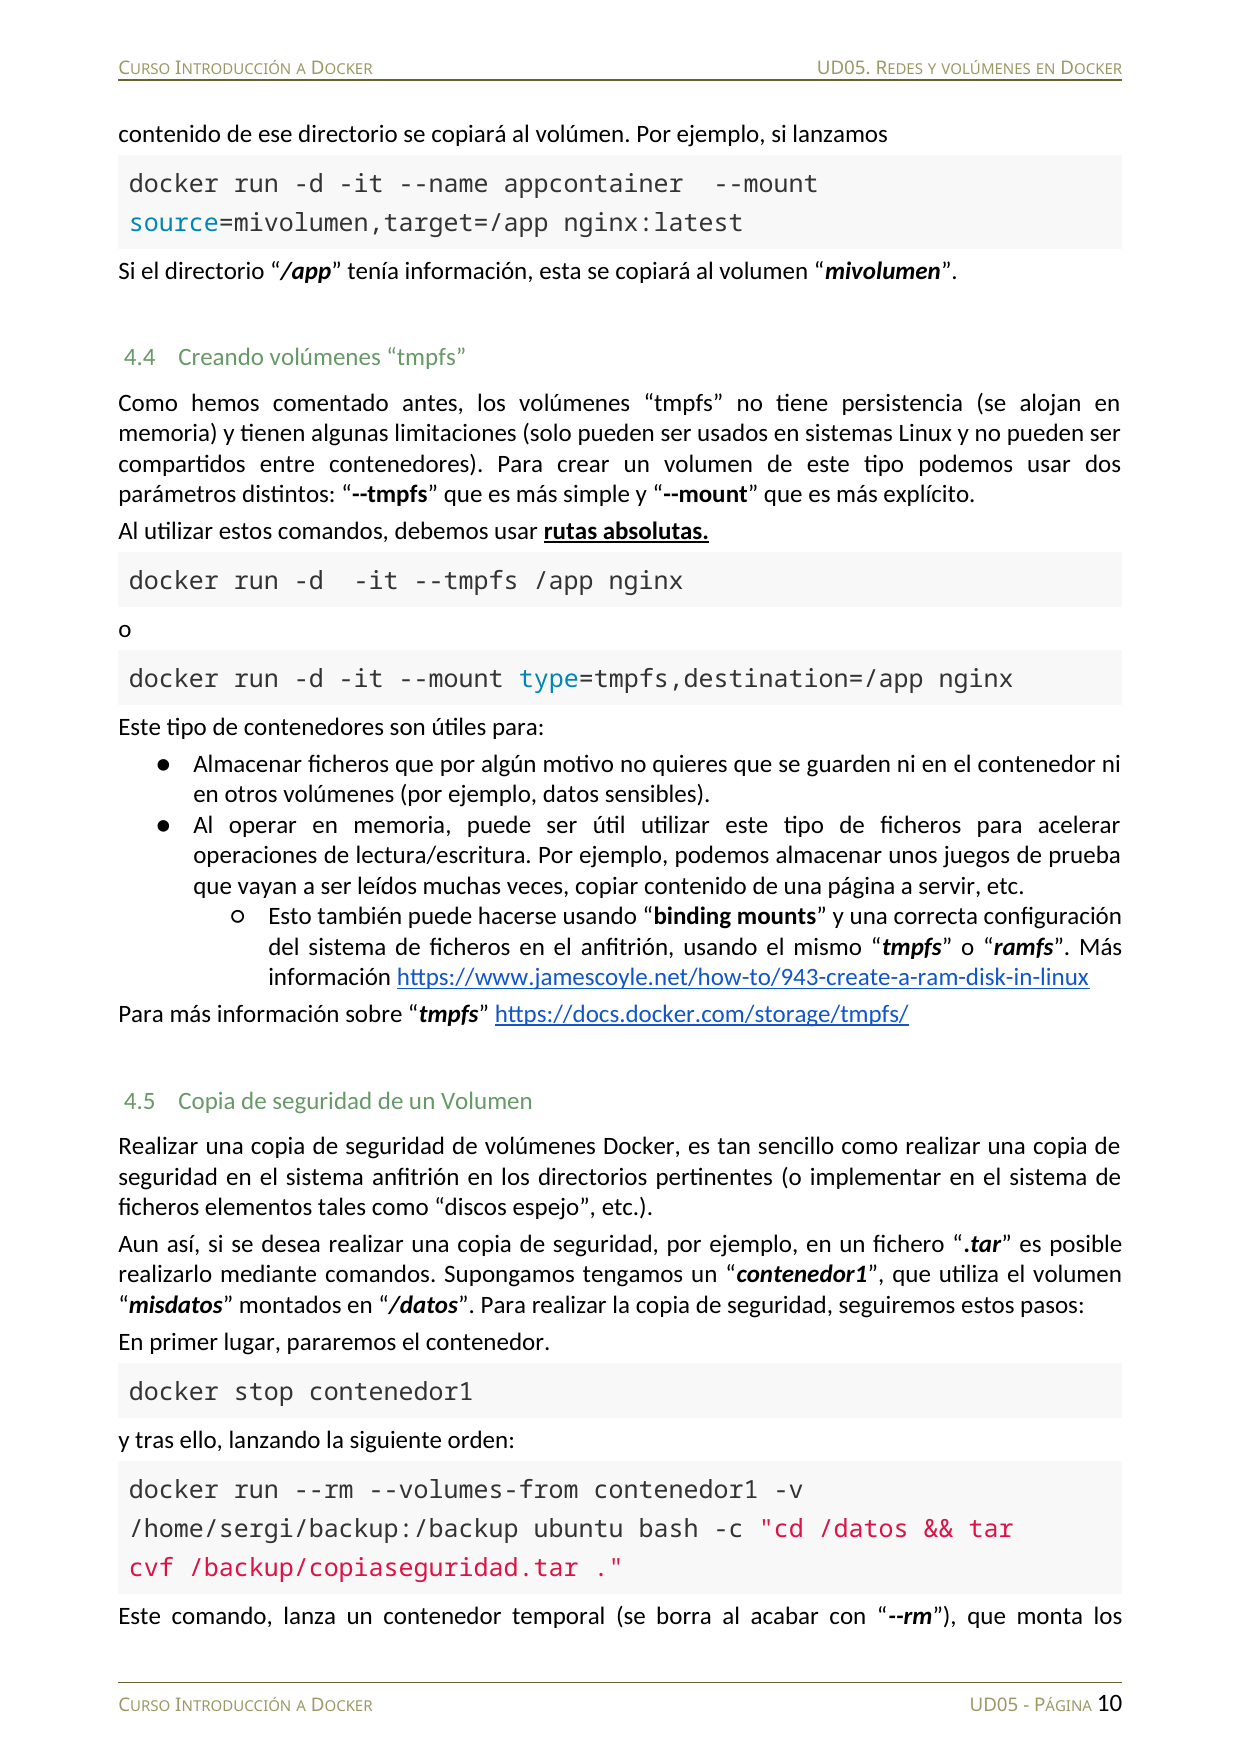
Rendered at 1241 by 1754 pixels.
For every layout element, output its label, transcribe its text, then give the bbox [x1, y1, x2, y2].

text Para más información sobre “tmpfs” https://docs.docker.com/storage/tmpfs/ [118, 998, 1122, 1029]
text Realizar una copia de seguridad de volúmenes Docker, es tan sencillo como realizar una copia de seguridad en el sistema anfitrión en los directorios pertinentes (o implementar en el sistema de ficheros elementos tales como “discos espejo”, etc.). [118, 1130, 1122, 1222]
subtitle Copia de seguridad de un Volumen [118, 1085, 1122, 1115]
table_header docker run -d -it --mount type=tmpfs,destination=/app nginx [118, 650, 1122, 705]
list Esto también puede hacerse usando “binding mounts” y una correcta configuración del sistema de ficheros en el anfitrión, usando el mismo “tmpfs” o “ramfs”. Más información https://www.jamescoyle.net/how-to/943-create-a-ram-disk-in-linux [231, 900, 1122, 992]
table_header docker run --rm --volumes-from contenedor1 -v /home/sergi/backup:/backup ubuntu bash -c "cd /datos && tar cvf /backup/copiaseguridad.tar ." [118, 1461, 1122, 1594]
text Este tipo de contenedores son útiles para: [118, 711, 1122, 741]
list Almacenar ficheros que por algún motivo no quieres que se guarden ni en el contenedor ni en otros volúmenes (por ejemplo, datos sensibles). [156, 748, 1122, 809]
table_header docker run -d -it --tmpfs /app nginx [118, 552, 1122, 607]
text Si el directorio “/app” tenía información, esta se copiará al volumen “mivolumen”. [118, 255, 1122, 286]
subtitle Creando volúmenes “tmpfs” [118, 341, 1122, 372]
text Al utilizar estos comandos, debemos usar rutas absolutas. [118, 515, 1122, 546]
table_header docker stop contenedor1 [118, 1363, 1122, 1418]
text En primer lugar, pararemos el contenedor. [118, 1326, 1122, 1357]
text Este comando, lanza un contenedor temporal (se borra al acabar con “--rm”), que monta los [118, 1600, 1122, 1631]
text Aun así, si se desea realizar una copia de seguridad, por ejemplo, en un fichero “.tar” es posible realizarlo mediante comandos. Supongamos tengamos un “contenedor1”, que utiliza el volumen “misdatos” montados en “/datos”. Para realizar la copia de seguridad, seguiremos estos pasos: [118, 1228, 1122, 1320]
text contenido de ese directorio se copiará al volúmen. Por ejemplo, si lanzamos [118, 118, 1122, 148]
text y tras ello, lanzando la siguiente orden: [118, 1424, 1122, 1454]
text Como hemos comentado antes, los volúmenes “tmpfs” no tiene persistencia (se alojan en memoria) y tienen algunas limitaciones (solo pueden ser usados en sistemas Linux y no pueden ser compartidos entre contenedores). Para crear un volumen de este tipo podemos usar dos parámetros distintos: “--tmpfs” que es más simple y “--mount” que es más explícito. [118, 387, 1122, 509]
list Al operar en memoria, puede ser útil utilizar este tipo de ficheros para acelerar operaciones de lectura/escritura. Por ejemplo, podemos almacenar unos juegos de prueba que vayan a ser leídos muchas veces, copiar contenido de una página a servir, etc. [156, 809, 1122, 900]
text o [118, 613, 1122, 643]
table_header docker run -d -it --name appcontainer --mount source=mivolumen,target=/app nginx:latest [118, 155, 1122, 249]
